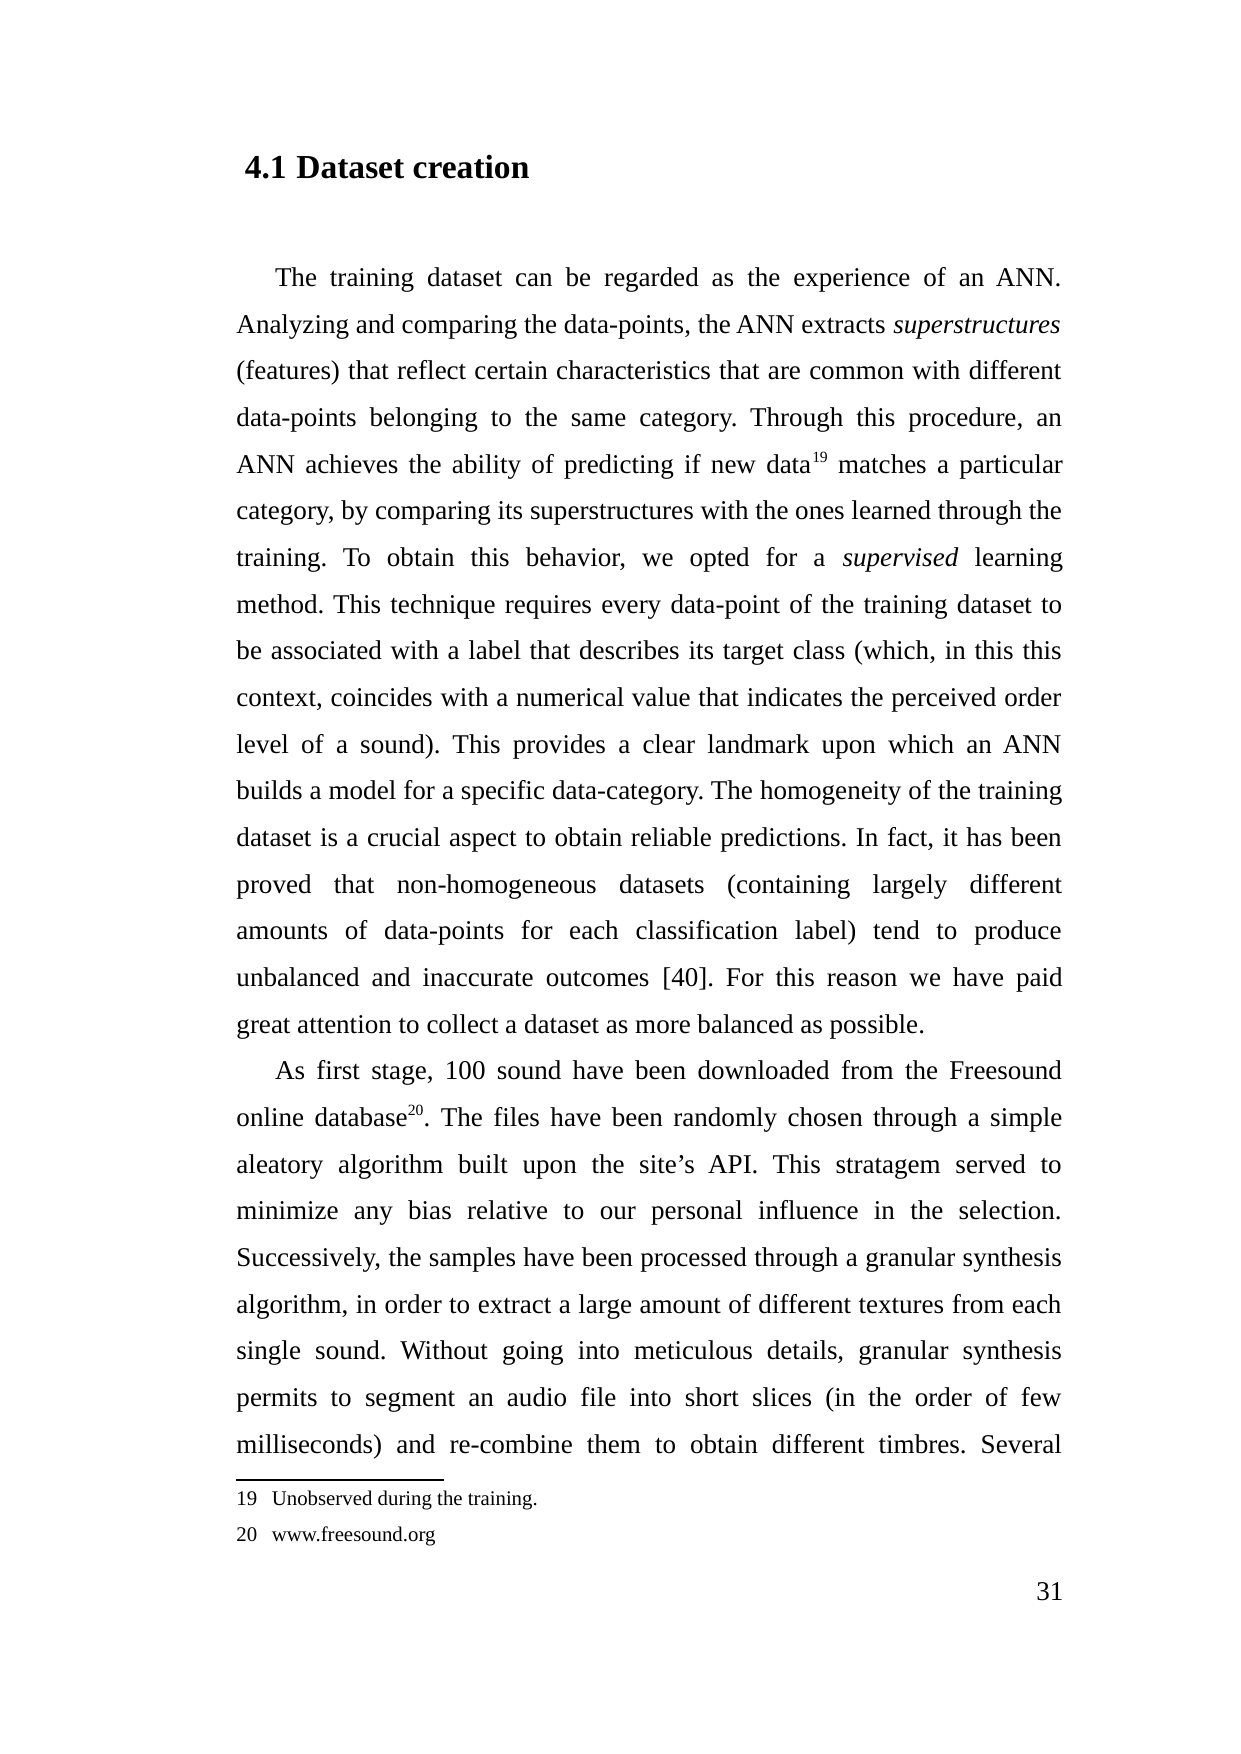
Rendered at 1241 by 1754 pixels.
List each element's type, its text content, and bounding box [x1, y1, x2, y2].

text www.freesound.org [236, 1522, 1063, 1546]
subtitle Dataset creation [236, 148, 1063, 186]
text The training dataset can be regarded as the experience of an ANN. Analyzing and comparing the data-points, the ANN extracts superstructures (features) that reflect certain characteristics that are common with different data-points belonging to the same category. Through this procedure, an ANN achieves the ability of predicting if new data matches a particular category, by comparing its superstructures with the ones learned through the training. To obtain this behavior, we opted for a supervised learning method. This technique requires every data-point of the training dataset to be associated with a label that describes its target class (which, in this this context, coincides with a numerical value that indicates the perceived order level of a sound). This provides a clear landmark upon which an ANN builds a model for a specific data-category. The homogeneity of the training dataset is a crucial aspect to obtain reliable predictions. In fact, it has been proved that non-homogeneous datasets (containing largely different amounts of data-points for each classification label) tend to produce unbalanced and inaccurate outcomes [40]. For this reason we have paid great attention to collect a dataset as more balanced as possible. [236, 261, 1063, 1039]
text Unobserved during the training. [236, 1486, 1063, 1510]
text As first stage, 100 sound have been downloaded from the Freesound online database. The files have been randomly chosen through a simple aleatory algorithm built upon the site’s API. This stratagem served to minimize any bias relative to our personal influence in the selection. Successively, the samples have been processed through a granular synthesis algorithm, in order to extract a large amount of different textures from each single sound. Without going into meticulous details, granular synthesis permits to segment an audio file into short slices (in the order of few milliseconds) and re-combine them to obtain different timbres. Several [236, 1054, 1063, 1459]
